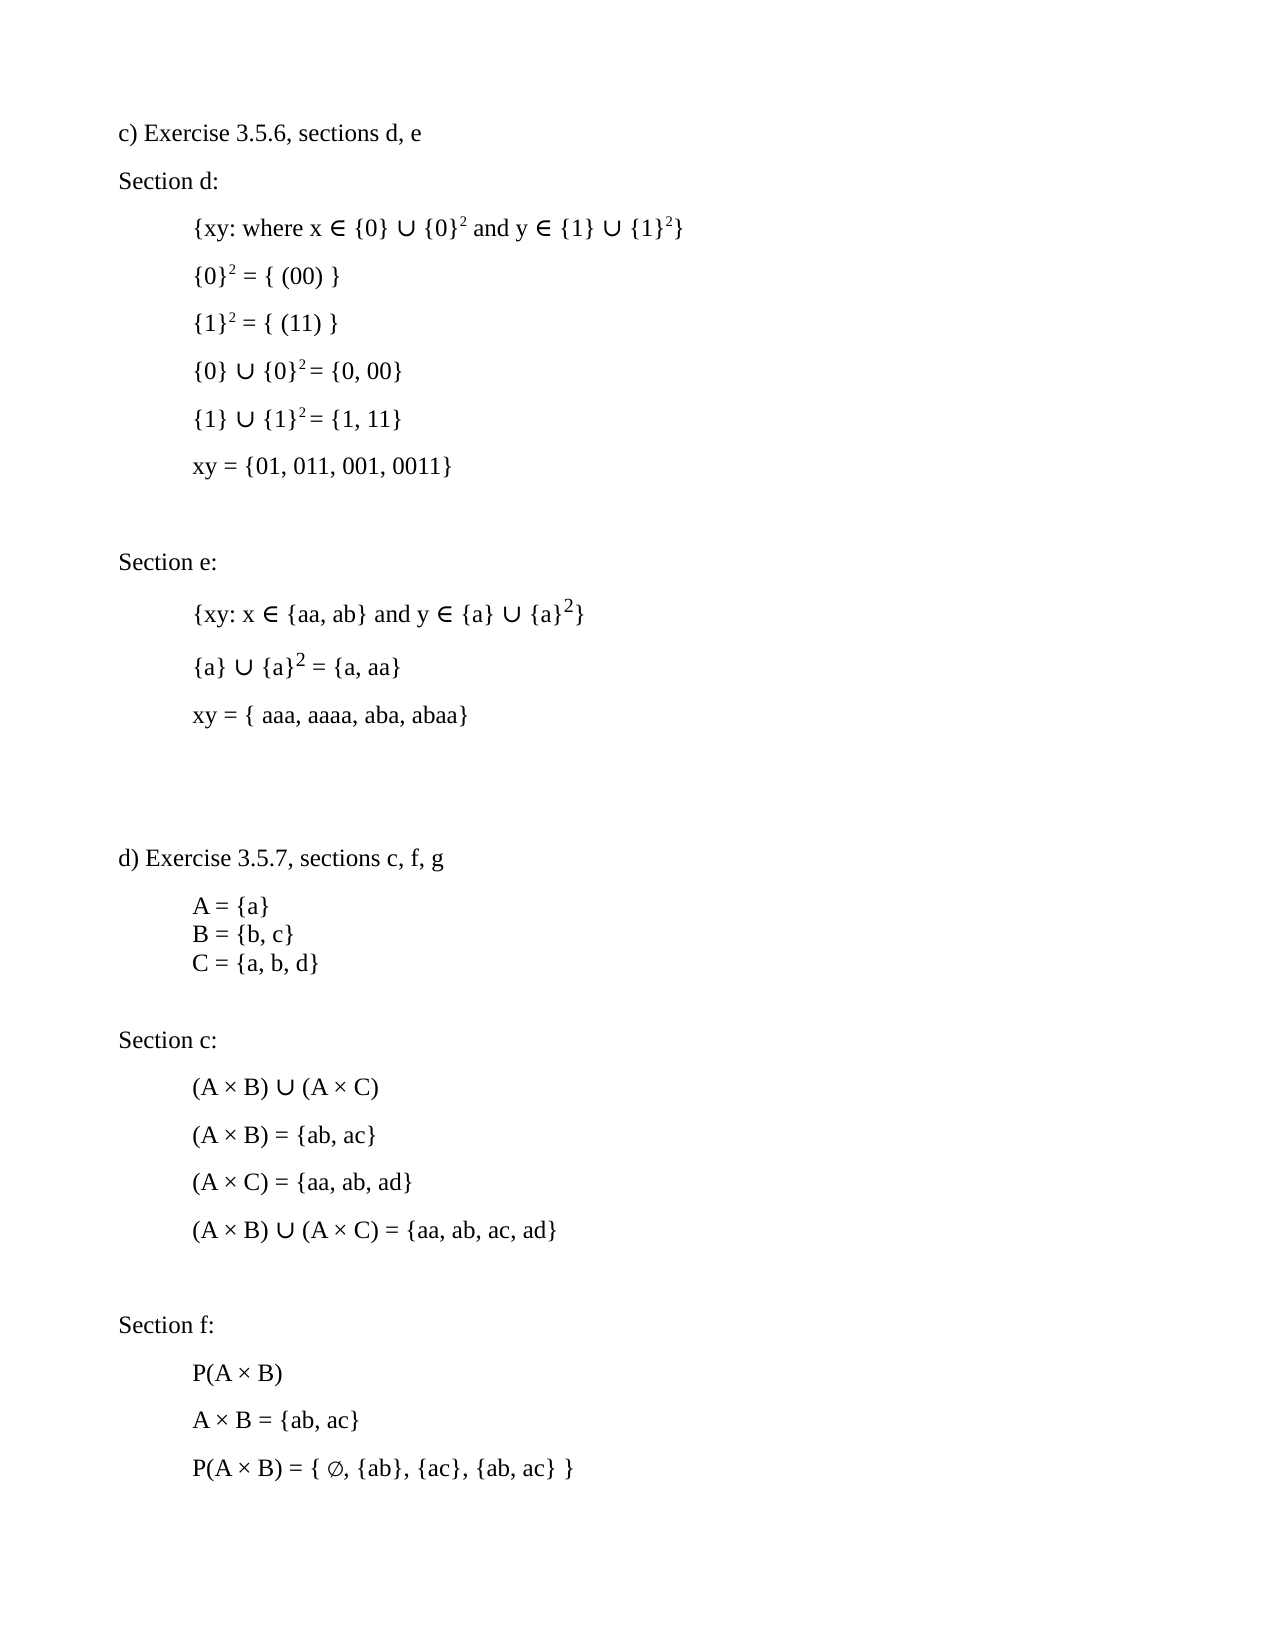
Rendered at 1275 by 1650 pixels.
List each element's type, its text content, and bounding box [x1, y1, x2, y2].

list C = {a, b, d} [162, 948, 1157, 977]
text {0} ∪ {0}2 = {0, 00} [118, 356, 1157, 385]
text A = {a} [118, 891, 1157, 919]
text P(A × B) = { ∅, {ab}, {ac}, {ab, ac} } [118, 1453, 1157, 1482]
text B = {b, c} [118, 919, 1157, 948]
text (A × B) ∪ (A × C) [118, 1072, 1157, 1101]
text {a} ∪ {a}2 = {a, aa} [118, 647, 1157, 681]
text Section e: [118, 547, 1157, 575]
text (A × C) = {aa, ab, ad} [118, 1167, 1157, 1196]
text P(A × B) [118, 1358, 1157, 1387]
text {0}2 = { (00) } [118, 261, 1157, 290]
text Section d: [118, 166, 1157, 194]
text c) Exercise 3.5.6, sections d, e [118, 118, 1157, 147]
text {xy: where x ∈ {0} ∪ {0}2 and y ∈ {1} ∪ {1}2} [118, 213, 1157, 242]
text xy = {01, 011, 001, 0011} [118, 451, 1157, 480]
text (A × B) = {ab, ac} [118, 1120, 1157, 1149]
text {xy: x ∈ {aa, ab} and y ∈ {a} ∪ {a}2} [118, 594, 1157, 628]
text (A × B) ∪ (A × C) = {aa, ab, ac, ad} [118, 1215, 1157, 1244]
text d) Exercise 3.5.7, sections c, f, g [118, 843, 1157, 872]
text {1}2 = { (11) } [118, 308, 1157, 337]
text A × B = {ab, ac} [118, 1406, 1157, 1434]
text Section f: [118, 1310, 1157, 1339]
text Section c: [118, 1025, 1157, 1053]
text xy = { aaa, aaaa, aba, abaa} [118, 700, 1157, 729]
text {1} ∪ {1}2 = {1, 11} [118, 404, 1157, 432]
